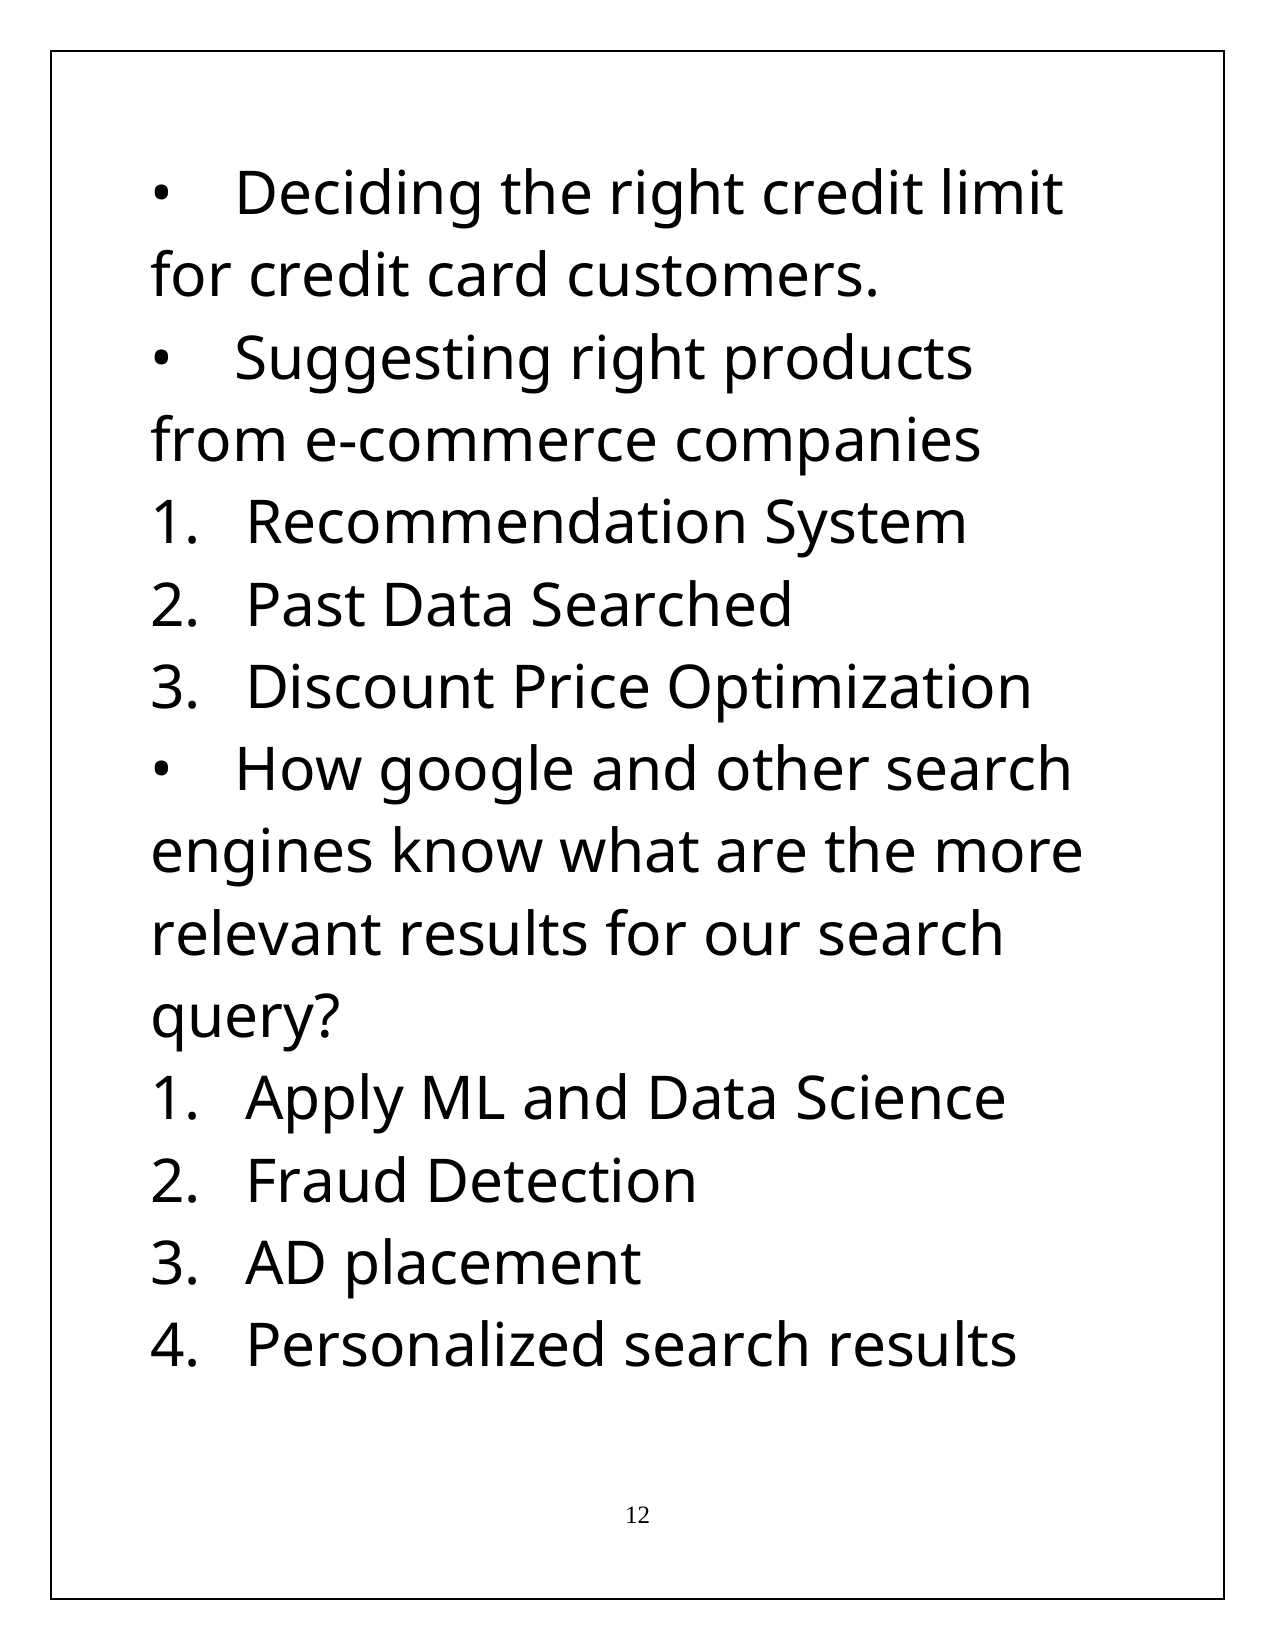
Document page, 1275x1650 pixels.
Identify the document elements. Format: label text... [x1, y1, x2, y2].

text 1. Recommendation System [150, 479, 1125, 561]
text • How google and other search engines know what are the more relevant results for our search query? [150, 726, 1125, 1055]
text 3. AD placement [150, 1220, 1125, 1302]
text 3. Discount Price Optimization [150, 644, 1125, 726]
text 2. Fraud Detection [150, 1137, 1125, 1220]
text • Suggesting right products from e-commerce companies [150, 314, 1125, 479]
text 4. Personalized search results [150, 1302, 1125, 1384]
text 1. Apply ML and Data Science [150, 1055, 1125, 1137]
text 2. Past Data Searched [150, 561, 1125, 644]
text • Deciding the right credit limit for credit card customers. [150, 150, 1125, 314]
